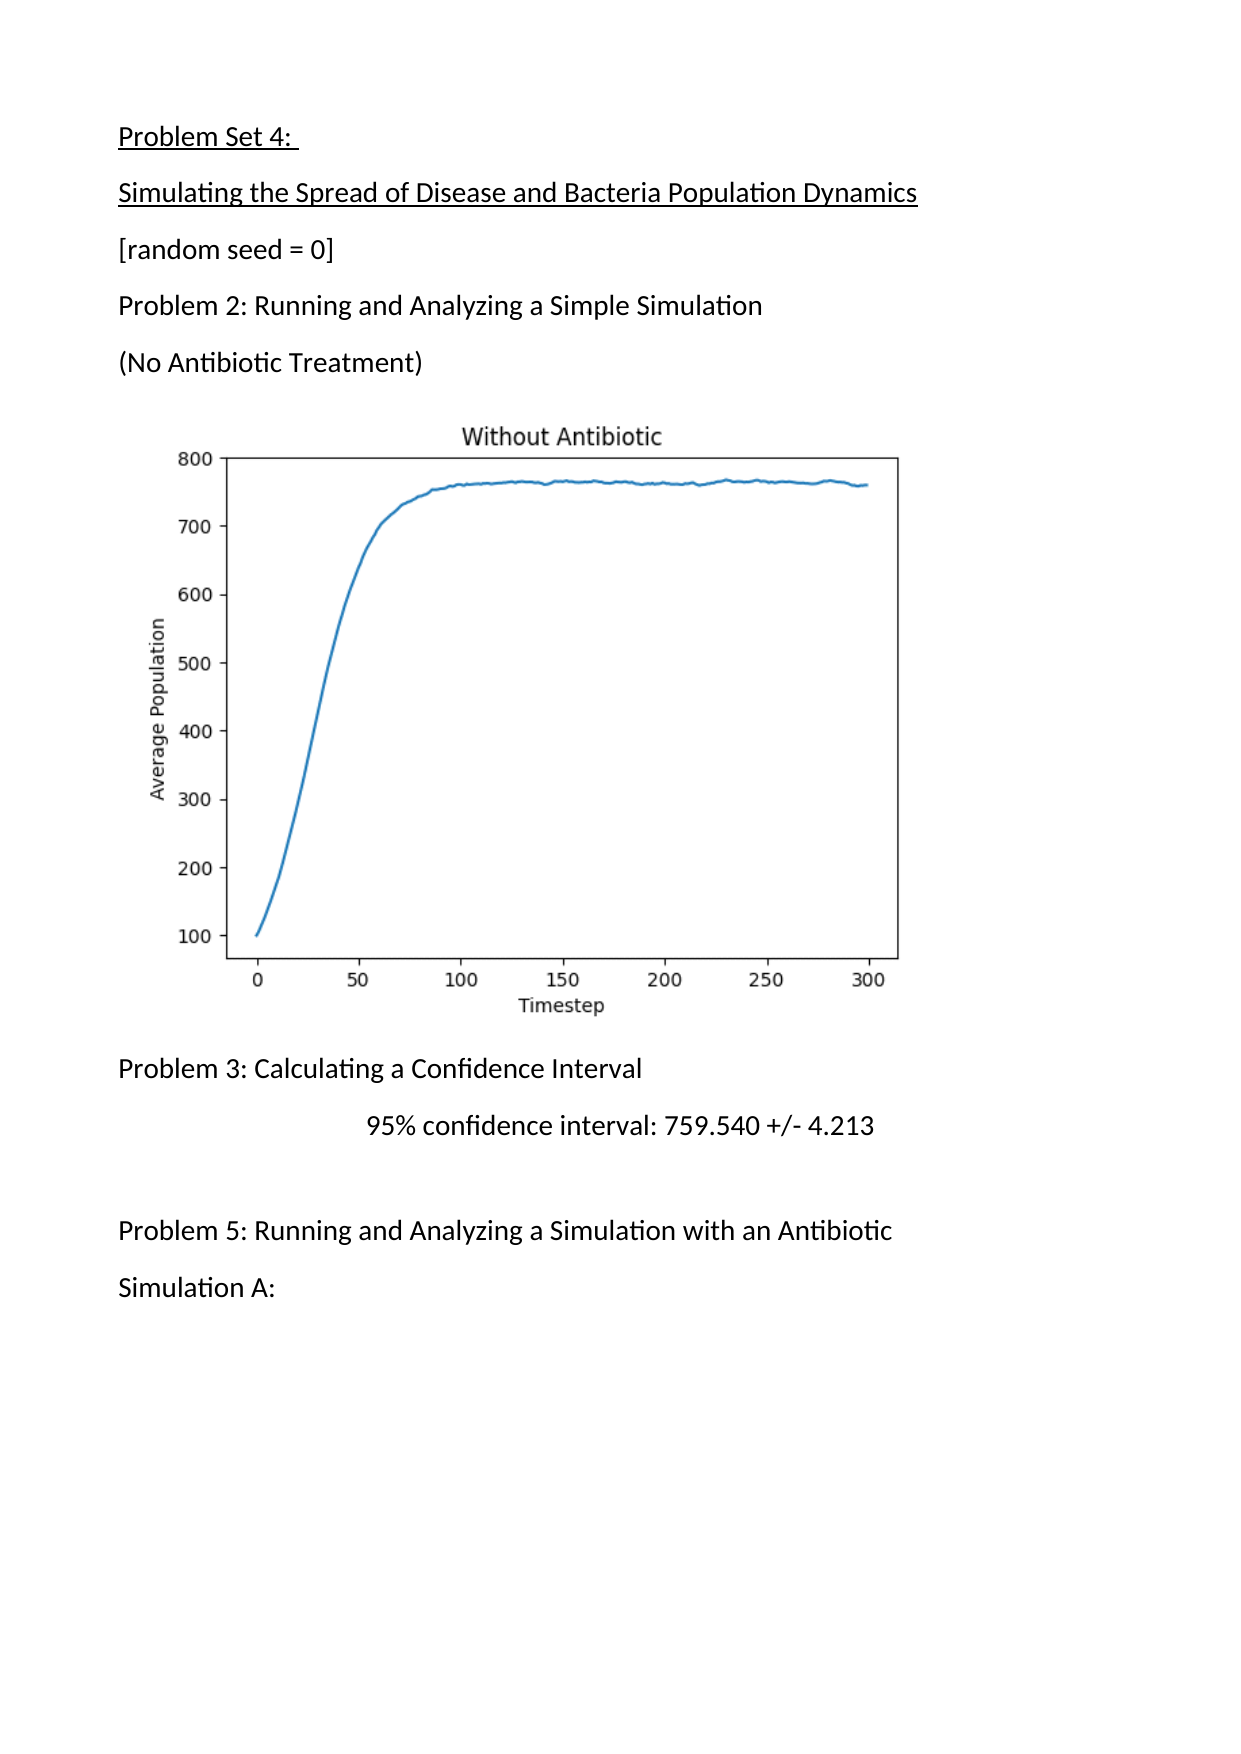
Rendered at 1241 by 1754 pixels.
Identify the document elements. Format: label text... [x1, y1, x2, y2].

text Problem 3: Calculating a Confidence Interval [118, 1050, 1122, 1086]
text Problem 2: Running and Analyzing a Simple Simulation [118, 287, 1122, 323]
text Problem Set 4: [118, 118, 1122, 154]
text (No Antibiotic Treatment) [118, 344, 1122, 1029]
text Problem 5: Running and Analyzing a Simulation with an Antibiotic [118, 1212, 1122, 1248]
text Simulation A: [118, 1269, 1122, 1304]
text 95% confidence interval: 759.540 +/- 4.213 [118, 1107, 1122, 1142]
text Simulating the Spread of Disease and Bacteria Population Dynamics [118, 174, 1122, 210]
text [random seed = 0] [118, 231, 1122, 267]
